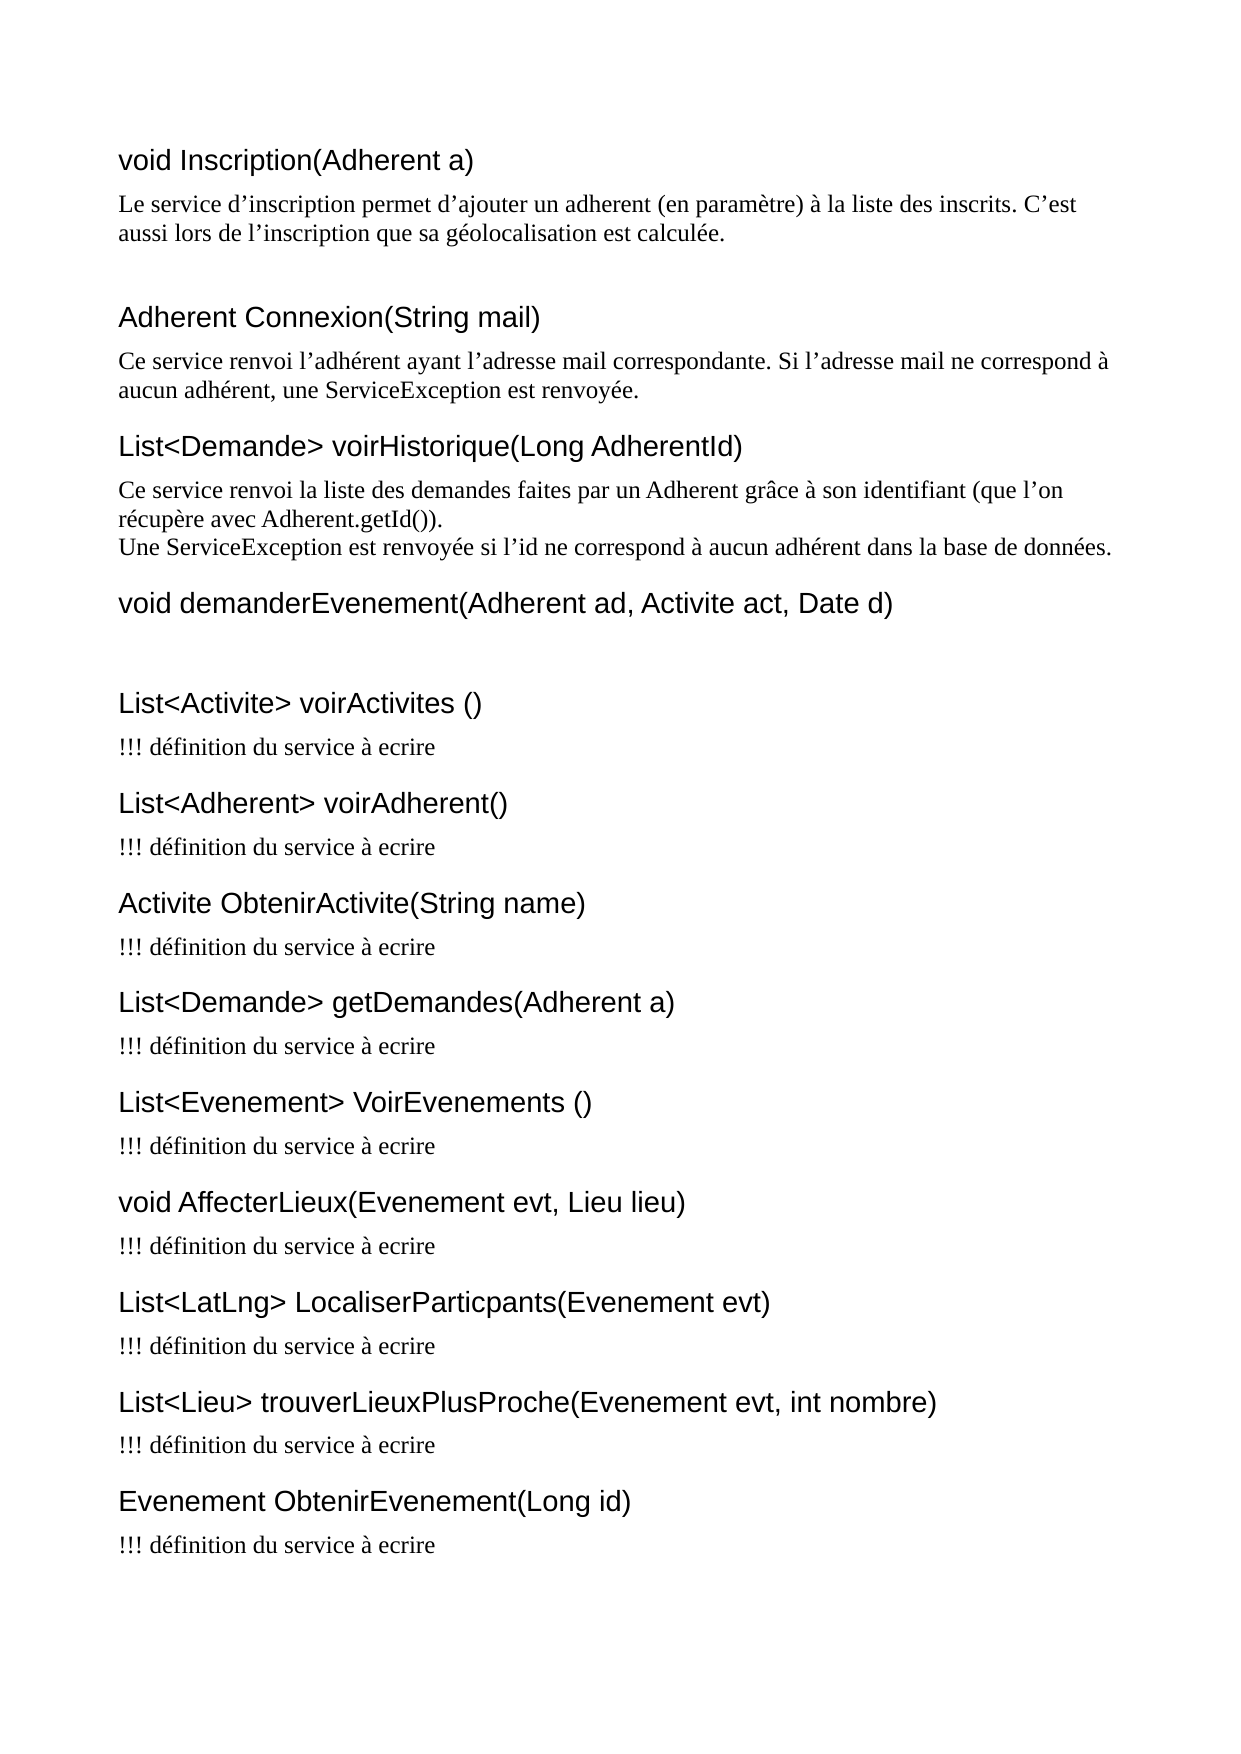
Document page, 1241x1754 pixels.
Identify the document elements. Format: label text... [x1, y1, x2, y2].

text Une ServiceException est renvoyée si l’id ne correspond à aucun adhérent dans la base de données. [118, 532, 1122, 561]
text List<Activite> voirActivites () [118, 686, 1122, 719]
text List<Adherent> voirAdherent() [118, 786, 1122, 819]
text !!! définition du service à ecrire [118, 1431, 1122, 1459]
text Ce service renvoi la liste des demandes faites par un Adherent grâce à son identifiant (que l’on récupère avec Adherent.getId()). [118, 475, 1122, 532]
text List<Evenement> VoirEvenements () [118, 1085, 1122, 1119]
text Evenement ObtenirEvenement(Long id) [118, 1484, 1122, 1518]
text !!! définition du service à ecrire [118, 932, 1122, 960]
text !!! définition du service à ecrire [118, 732, 1122, 761]
text !!! définition du service à ecrire [118, 1131, 1122, 1160]
text void Inscription(Adherent a) [118, 143, 1122, 177]
text void demanderEvenement(Adherent ad, Activite act, Date d) [118, 586, 1122, 620]
text Le service d’inscription permet d’ajouter un adherent (en paramètre) à la liste des inscrits. C’est aussi lors de l’inscription que sa géolocalisation est calculée. [118, 189, 1122, 247]
text !!! définition du service à ecrire [118, 1331, 1122, 1359]
text void AffecterLieux(Evenement evt, Lieu lieu) [118, 1185, 1122, 1218]
text !!! définition du service à ecrire [118, 1231, 1122, 1260]
text List<Demande> voirHistorique(Long AdherentId) [118, 429, 1122, 462]
text List<Lieu> trouverLieuxPlusProche(Evenement evt, int nombre) [118, 1384, 1122, 1418]
text !!! définition du service à ecrire [118, 1031, 1122, 1060]
text Adherent Connexion(String mail) [118, 300, 1122, 334]
text !!! définition du service à ecrire [118, 1530, 1122, 1559]
text List<Demande> getDemandes(Adherent a) [118, 985, 1122, 1019]
text !!! définition du service à ecrire [118, 832, 1122, 861]
text Ce service renvoi l’adhérent ayant l’adresse mail correspondante. Si l’adresse mail ne correspond à aucun adhérent, une ServiceException est renvoyée. [118, 346, 1122, 404]
text List<LatLng> LocaliserParticpants(Evenement evt) [118, 1285, 1122, 1318]
text Activite ObtenirActivite(String name) [118, 886, 1122, 919]
